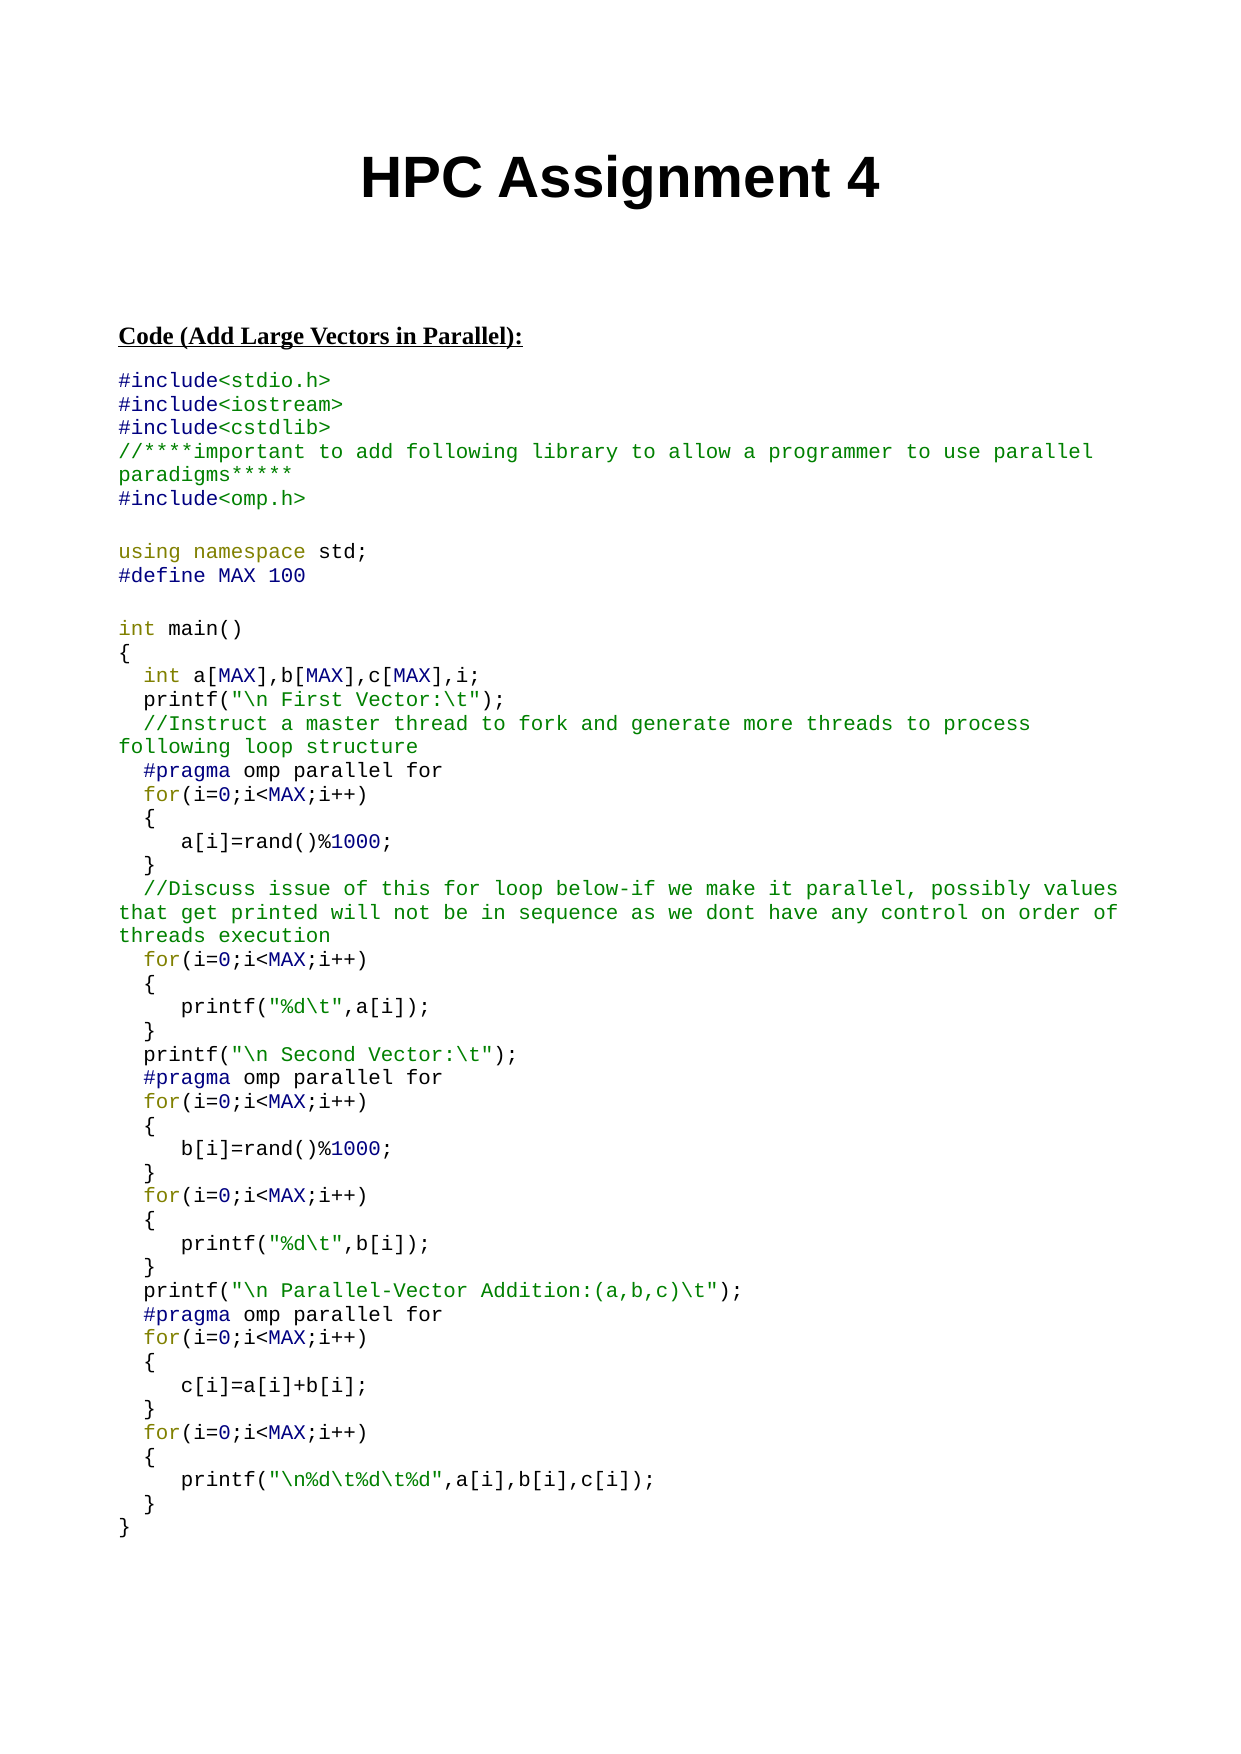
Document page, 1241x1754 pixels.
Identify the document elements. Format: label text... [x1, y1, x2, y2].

text for(i=0;i<MAX;i++) [118, 1327, 1122, 1351]
text } [118, 1162, 1122, 1186]
text #include<omp.h> [118, 488, 1122, 512]
text printf("%d\t",b[i]); [118, 1233, 1122, 1256]
text { [118, 1114, 1122, 1138]
text Code (Add Large Vectors in Parallel): [118, 321, 1122, 349]
text printf("\n%d\t%d\t%d",a[i],b[i],c[i]); [118, 1469, 1122, 1493]
text { [118, 642, 1122, 665]
text for(i=0;i<MAX;i++) [118, 1422, 1122, 1446]
text int main() [118, 618, 1122, 642]
text #pragma omp parallel for [118, 1067, 1122, 1091]
text { [118, 807, 1122, 831]
text { [118, 1351, 1122, 1375]
text { [118, 973, 1122, 996]
text #pragma omp parallel for [118, 1304, 1122, 1327]
text c[i]=a[i]+b[i]; [118, 1375, 1122, 1398]
text for(i=0;i<MAX;i++) [118, 1091, 1122, 1114]
text for(i=0;i<MAX;i++) [118, 783, 1122, 807]
text for(i=0;i<MAX;i++) [118, 949, 1122, 973]
text { [118, 1446, 1122, 1469]
text int a[MAX],b[MAX],c[MAX],i; [118, 665, 1122, 689]
text //Discuss issue of this for loop below-if we make it parallel, possibly values that get printed will not be in sequence as we dont have any control on order of threads execution [118, 878, 1122, 949]
text #define MAX 100 [118, 565, 1122, 588]
text } [118, 854, 1122, 878]
text } [118, 1398, 1122, 1422]
text #include<iostream> [118, 393, 1122, 417]
text //Instruct a master thread to fork and generate more threads to process following loop structure [118, 713, 1122, 760]
text { [118, 1209, 1122, 1233]
text } [118, 1493, 1122, 1517]
text } [118, 1020, 1122, 1044]
text } [118, 1256, 1122, 1280]
text for(i=0;i<MAX;i++) [118, 1186, 1122, 1209]
text } [118, 1517, 1122, 1540]
text b[i]=rand()%1000; [118, 1138, 1122, 1162]
text #include<stdio.h> [118, 370, 1122, 393]
text printf("%d\t",a[i]); [118, 996, 1122, 1020]
text #include<cstdlib> [118, 417, 1122, 441]
text //****important to add following library to allow a programmer to use parallel paradigms***** [118, 441, 1122, 488]
text using namespace std; [118, 541, 1122, 565]
text a[i]=rand()%1000; [118, 831, 1122, 854]
text printf("\n First Vector:\t"); [118, 689, 1122, 713]
title HPC Assignment 4 [118, 143, 1122, 210]
text printf("\n Parallel-Vector Addition:(a,b,c)\t"); [118, 1280, 1122, 1304]
text printf("\n Second Vector:\t"); [118, 1044, 1122, 1067]
text #pragma omp parallel for [118, 760, 1122, 783]
